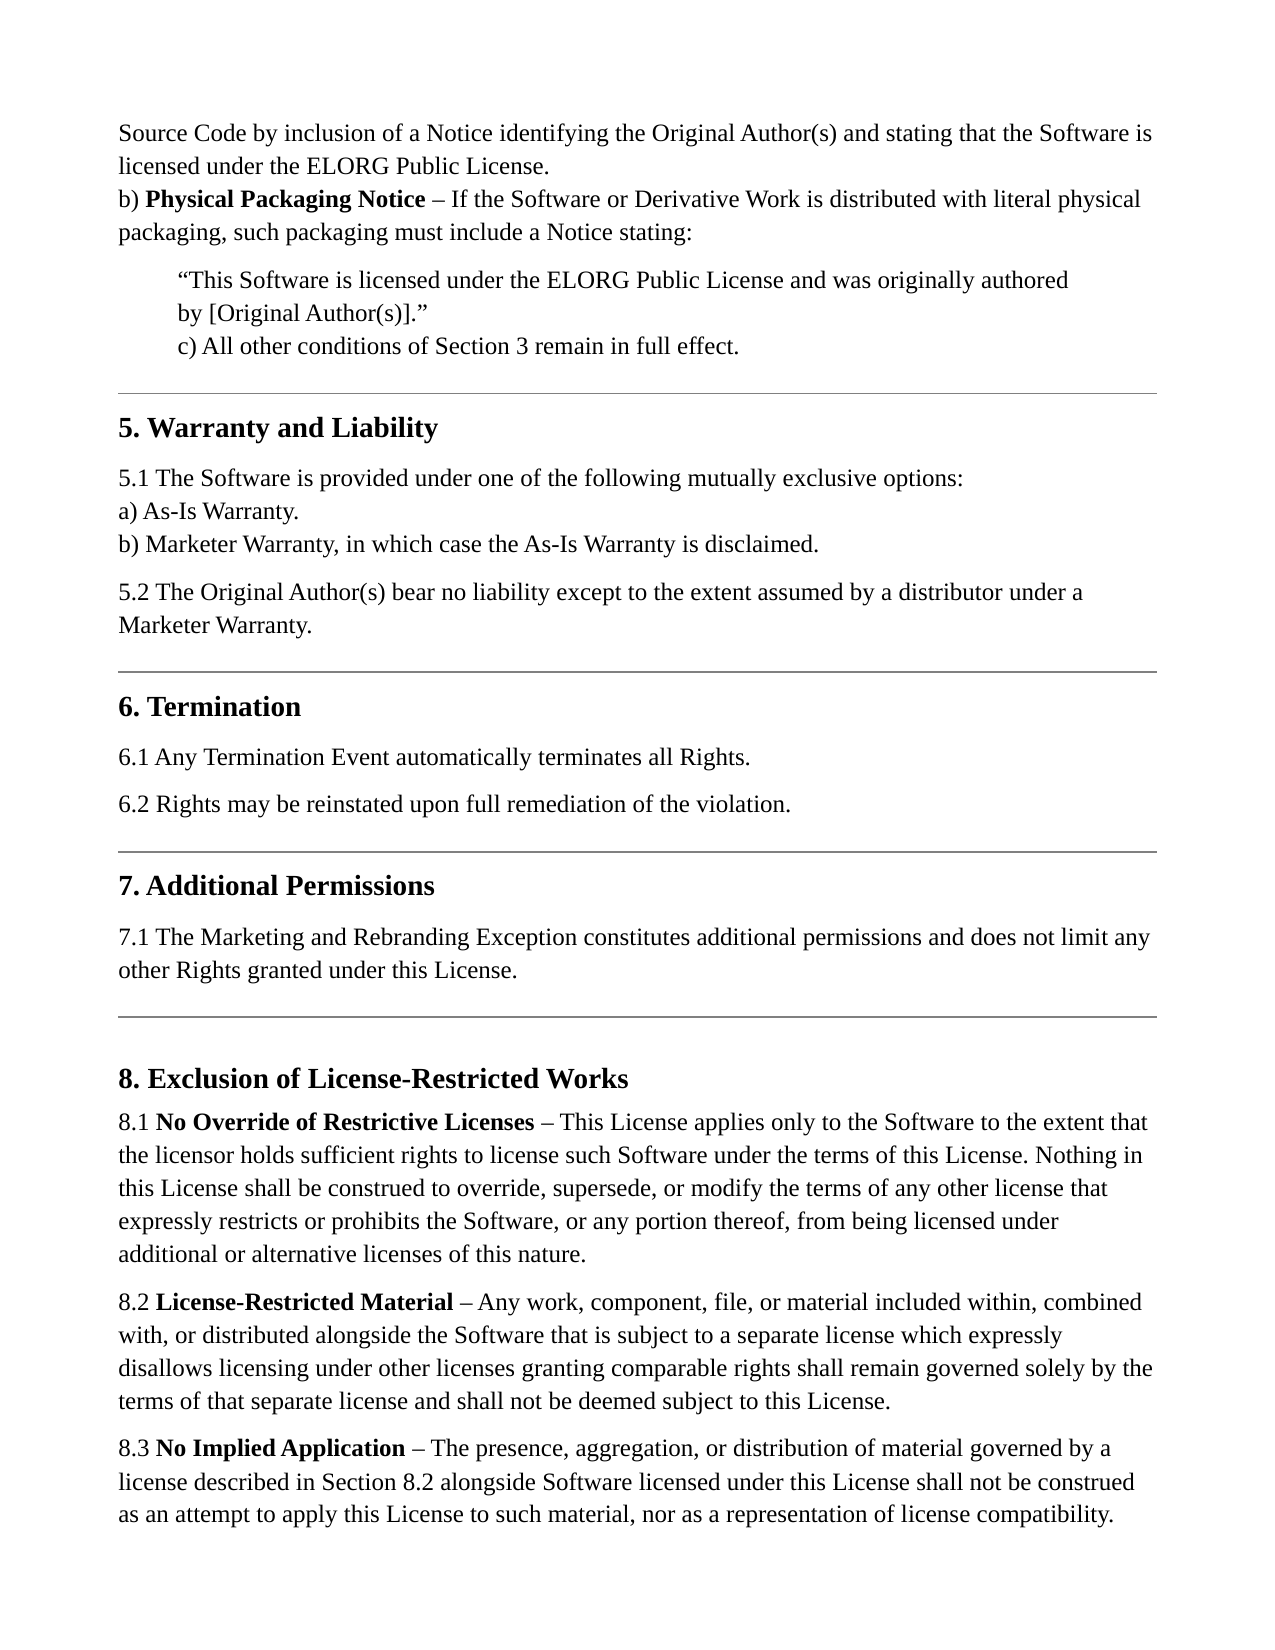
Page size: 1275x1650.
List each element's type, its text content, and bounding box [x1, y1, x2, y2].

subtitle 5. Warranty and Liability [118, 410, 1157, 443]
text 6.2 Rights may be reinstated upon full remediation of the violation. [118, 789, 1157, 818]
subtitle 7. Additional Permissions [118, 868, 1157, 902]
text Source Code by inclusion of a Notice identifying the Original Author(s) and stating that the Software is licensed under the ELORG Public License. b) Physical Packaging Notice – If the Software or Derivative Work is distributed with literal physical packaging, such packaging must include a Notice stating: [118, 118, 1157, 246]
text 8.1 No Override of Restrictive Licenses – This License applies only to the Software to the extent that the licensor holds sufficient rights to license such Software under the terms of this License. Nothing in this License shall be construed to override, supersede, or modify the terms of any other license that expressly restricts or prohibits the Software, or any portion thereof, from being licensed under additional or alternative licenses of this nature. [118, 1107, 1157, 1268]
text 8.3 No Implied Application – The presence, aggregation, or distribution of material governed by a license described in Section 8.2 alongside Software licensed under this License shall not be construed as an attempt to apply this License to such material, nor as a representation of license compatibility. [118, 1433, 1157, 1528]
text 7.1 The Marketing and Rebranding Exception constitutes additional permissions and does not limit any other Rights granted under this License. [118, 922, 1157, 983]
text 6.1 Any Termination Event automatically terminates all Rights. [118, 742, 1157, 771]
text 5.2 The Original Author(s) bear no liability except to the extent assumed by a distributor under a Marketer Warranty. [118, 577, 1157, 638]
subtitle 6. Termination [118, 689, 1157, 722]
text “This Software is licensed under the ELORG Public License and was originally authored by [Original Author(s)].” c) All other conditions of Section 3 remain in full effect. [177, 265, 1098, 359]
text 5.1 The Software is provided under one of the following mutually exclusive options: a) As-Is Warranty. b) Marketer Warranty, in which case the As-Is Warranty is disclaimed. [118, 463, 1157, 558]
subtitle 8. Exclusion of License-Restricted Works [118, 1061, 1157, 1095]
text 8.2 License-Restricted Material – Any work, component, file, or material included within, combined with, or distributed alongside the Software that is subject to a separate license which expressly disallows licensing under other licenses granting comparable rights shall remain governed solely by the terms of that separate license and shall not be deemed subject to this License. [118, 1287, 1157, 1415]
